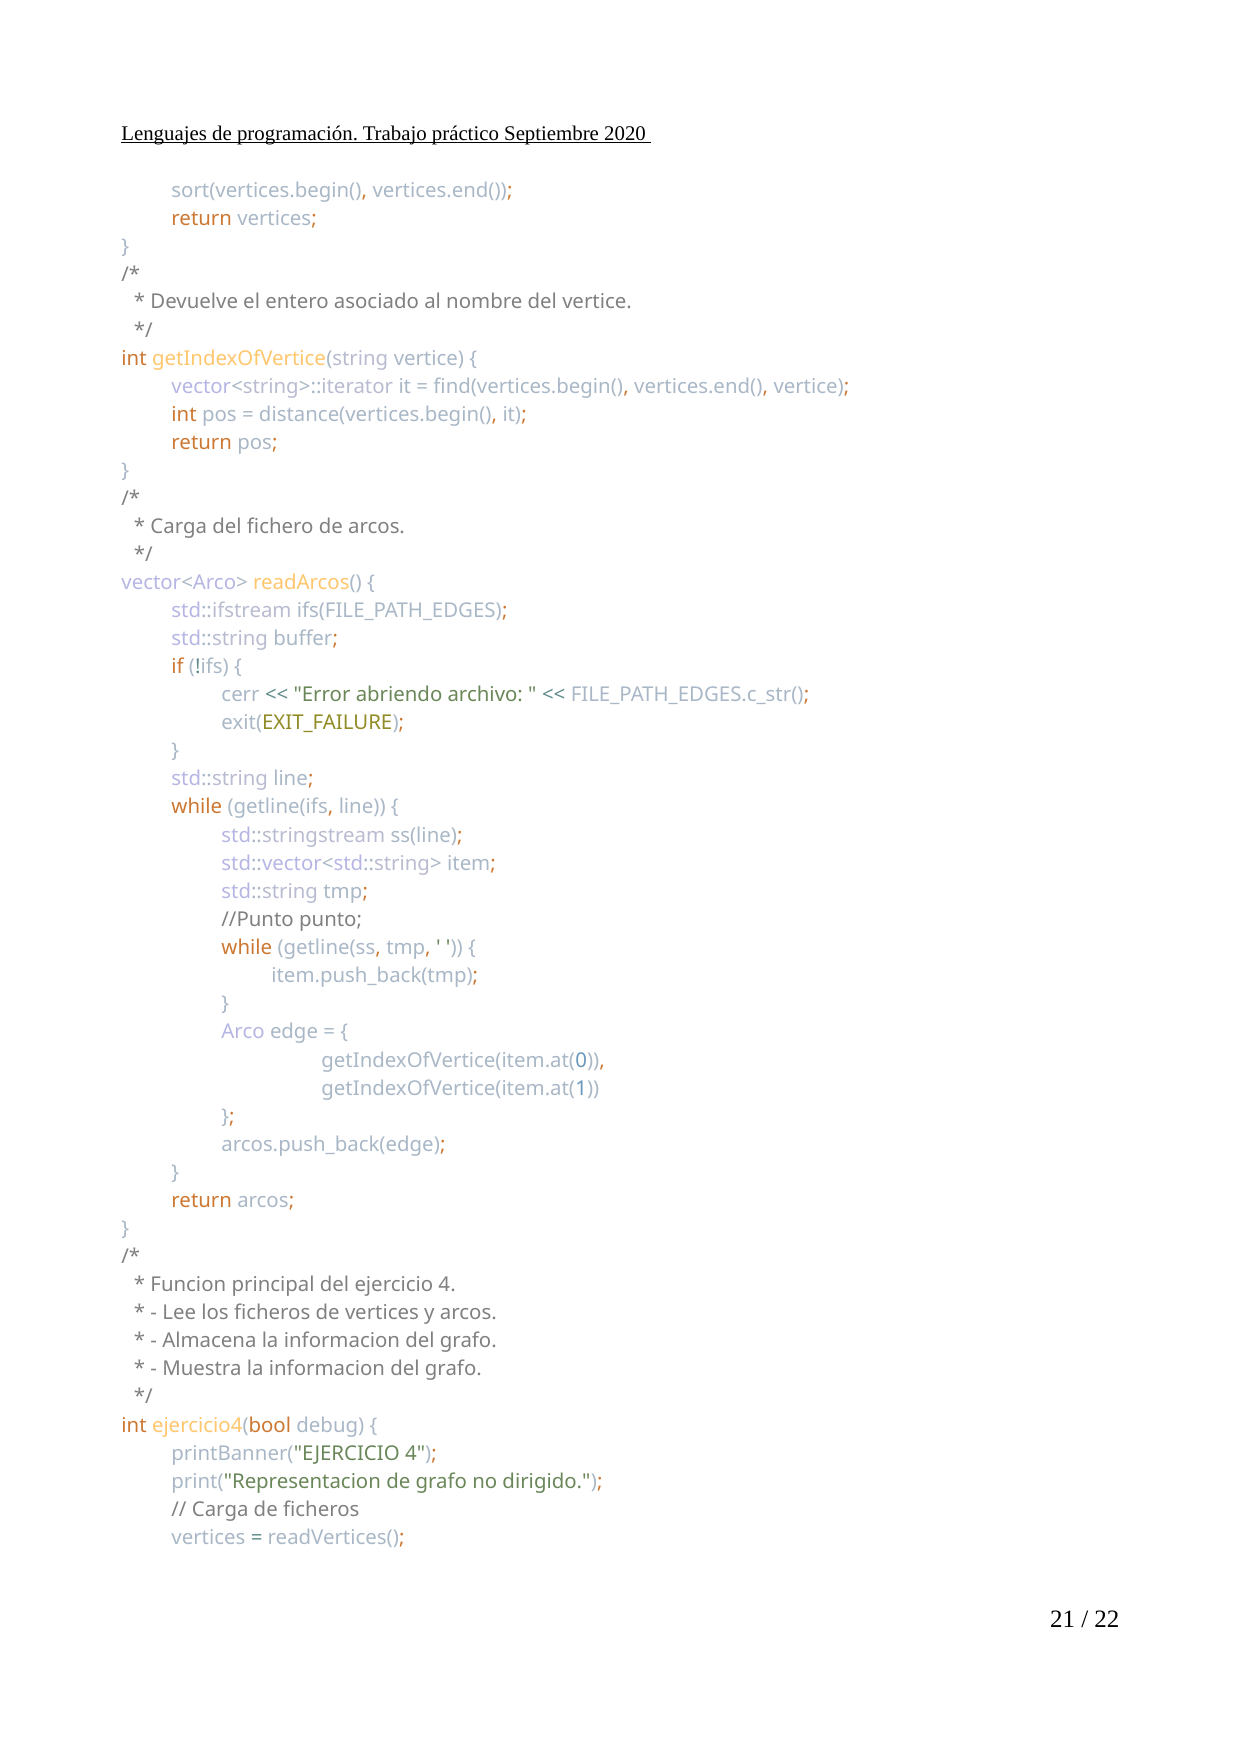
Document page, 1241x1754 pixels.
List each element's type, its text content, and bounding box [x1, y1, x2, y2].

text std::vector<std::string> item; [121, 848, 1119, 876]
text return pos; [121, 427, 1119, 456]
text while (getline(ifs, line)) { [121, 792, 1119, 820]
text * Devuelve el entero asociado al nombre del vertice. [121, 287, 1119, 315]
text cerr << "Error abriendo archivo: " << FILE_PATH_EDGES.c_str(); [121, 679, 1119, 708]
text vertices = readVertices(); [121, 1522, 1119, 1551]
text } [121, 1214, 1119, 1242]
text /* [121, 1242, 1119, 1269]
text } [121, 989, 1119, 1017]
text Arco edge = { [121, 1017, 1119, 1045]
text * - Almacena la informacion del grafo. [121, 1326, 1119, 1354]
text std::string buffer; [121, 623, 1119, 651]
text //Punto punto; [121, 904, 1119, 933]
text print("Representacion de grafo no dirigido."); [121, 1466, 1119, 1494]
text */ [121, 539, 1119, 567]
text std::string tmp; [121, 876, 1119, 904]
text * Carga del fichero de arcos. [121, 511, 1119, 539]
text // Carga de ficheros [121, 1494, 1119, 1522]
text printBanner("EJERCICIO 4"); [121, 1438, 1119, 1466]
text /* [121, 259, 1119, 287]
text vector<Arco> readArcos() { [121, 567, 1119, 595]
text return vertices; [121, 203, 1119, 231]
text } [121, 231, 1119, 259]
text getIndexOfVertice(item.at(1)) [121, 1073, 1119, 1101]
text * - Muestra la informacion del grafo. [121, 1354, 1119, 1382]
text * - Lee los ficheros de vertices y arcos. [121, 1298, 1119, 1326]
text } [121, 456, 1119, 483]
text sort(vertices.begin(), vertices.end()); [121, 175, 1119, 203]
text std::string line; [121, 764, 1119, 792]
text int getIndexOfVertice(string vertice) { [121, 343, 1119, 371]
text } [121, 736, 1119, 764]
text std::ifstream ifs(FILE_PATH_EDGES); [121, 595, 1119, 623]
text int pos = distance(vertices.begin(), it); [121, 399, 1119, 427]
text std::stringstream ss(line); [121, 820, 1119, 848]
text if (!ifs) { [121, 651, 1119, 679]
text arcos.push_back(edge); [121, 1129, 1119, 1158]
text exit(EXIT_FAILURE); [121, 708, 1119, 736]
text /* [121, 483, 1119, 511]
text return arcos; [121, 1186, 1119, 1214]
text * Funcion principal del ejercicio 4. [121, 1269, 1119, 1298]
text */ [121, 1382, 1119, 1410]
text }; [121, 1101, 1119, 1129]
text } [121, 1158, 1119, 1186]
text vector<string>::iterator it = find(vertices.begin(), vertices.end(), vertice); [121, 371, 1119, 399]
text */ [121, 315, 1119, 343]
text getIndexOfVertice(item.at(0)), [121, 1045, 1119, 1073]
text while (getline(ss, tmp, ' ')) { [121, 933, 1119, 961]
text int ejercicio4(bool debug) { [121, 1410, 1119, 1438]
text item.push_back(tmp); [121, 961, 1119, 989]
